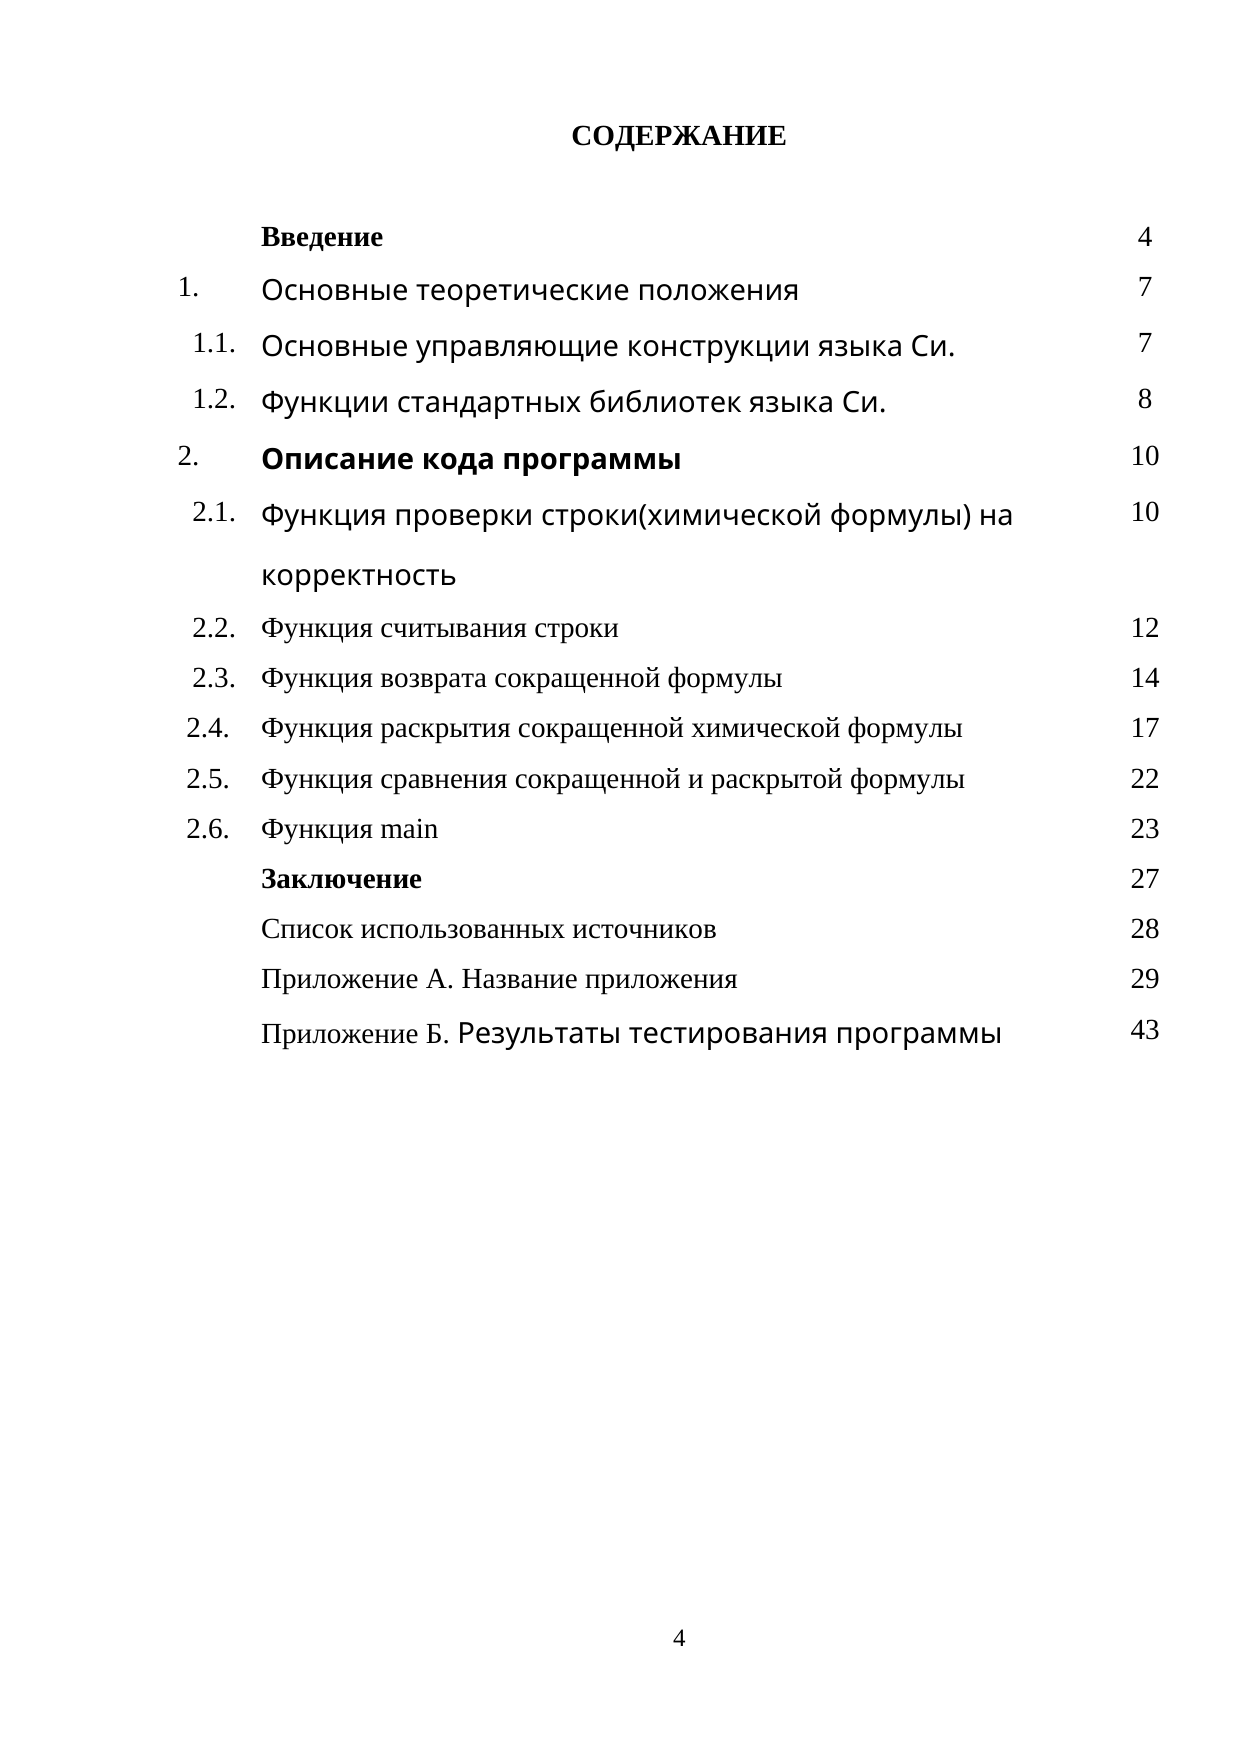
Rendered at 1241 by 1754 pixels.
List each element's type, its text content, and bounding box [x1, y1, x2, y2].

table_cell Функция проверки строки(химической формулы) на корректность [250, 494, 1098, 610]
table_cell 22 [1098, 761, 1192, 811]
table_cell Функции стандартных библиотек языка Си. [250, 382, 1098, 438]
table_cell 10 [1098, 494, 1192, 610]
table_cell 27 [1098, 861, 1192, 911]
table_cell Функция раскрытия сокращенной химической формулы [250, 711, 1098, 761]
table_header [166, 219, 249, 269]
table_cell [166, 962, 249, 1012]
table_cell 10 [1098, 438, 1192, 494]
table_cell Функция main [250, 811, 1098, 861]
table_cell 1.1. [166, 325, 249, 382]
table_cell Функция сравнения сокращенной и раскрытой формулы [250, 761, 1098, 811]
table_cell Заключение [250, 861, 1098, 911]
table_cell 2.4. [166, 711, 249, 761]
table_cell Основные управляющие конструкции языка Си. [250, 325, 1098, 382]
table_cell 2.6. [166, 811, 249, 861]
table_cell Описание кода программы [250, 438, 1098, 494]
table_cell 8 [1098, 382, 1192, 438]
table_cell [166, 911, 249, 962]
table_cell 29 [1098, 962, 1192, 1012]
table_header 4 [1098, 219, 1192, 269]
table_cell Основные теоретические положения [250, 269, 1098, 325]
table_cell Приложение А. Название приложения [250, 962, 1098, 1012]
table_cell 1. [166, 269, 249, 325]
table_cell 17 [1098, 711, 1192, 761]
table_cell Приложение Б. Результаты тестирования программы [250, 1012, 1098, 1068]
table_cell 2.5. [166, 761, 249, 811]
table_cell Функция считывания строки [250, 610, 1098, 660]
table_cell Функция возврата сокращенной формулы [250, 660, 1098, 711]
table_cell Список использованных источников [250, 911, 1098, 962]
table_cell [166, 861, 249, 911]
table_cell 2.1. [166, 494, 249, 610]
table_cell 7 [1098, 269, 1192, 325]
table_cell 23 [1098, 811, 1192, 861]
text содержание [177, 118, 1181, 152]
table_cell 2.2. [166, 610, 249, 660]
table_cell [166, 1012, 249, 1068]
table_cell 43 [1098, 1012, 1192, 1068]
table_cell 1.2. [166, 382, 249, 438]
table_cell 2.3. [166, 660, 249, 711]
table_cell 12 [1098, 610, 1192, 660]
table_cell 28 [1098, 911, 1192, 962]
table_cell 14 [1098, 660, 1192, 711]
table_header Введение [250, 219, 1098, 269]
table_cell 7 [1098, 325, 1192, 382]
table_cell 2. [166, 438, 249, 494]
